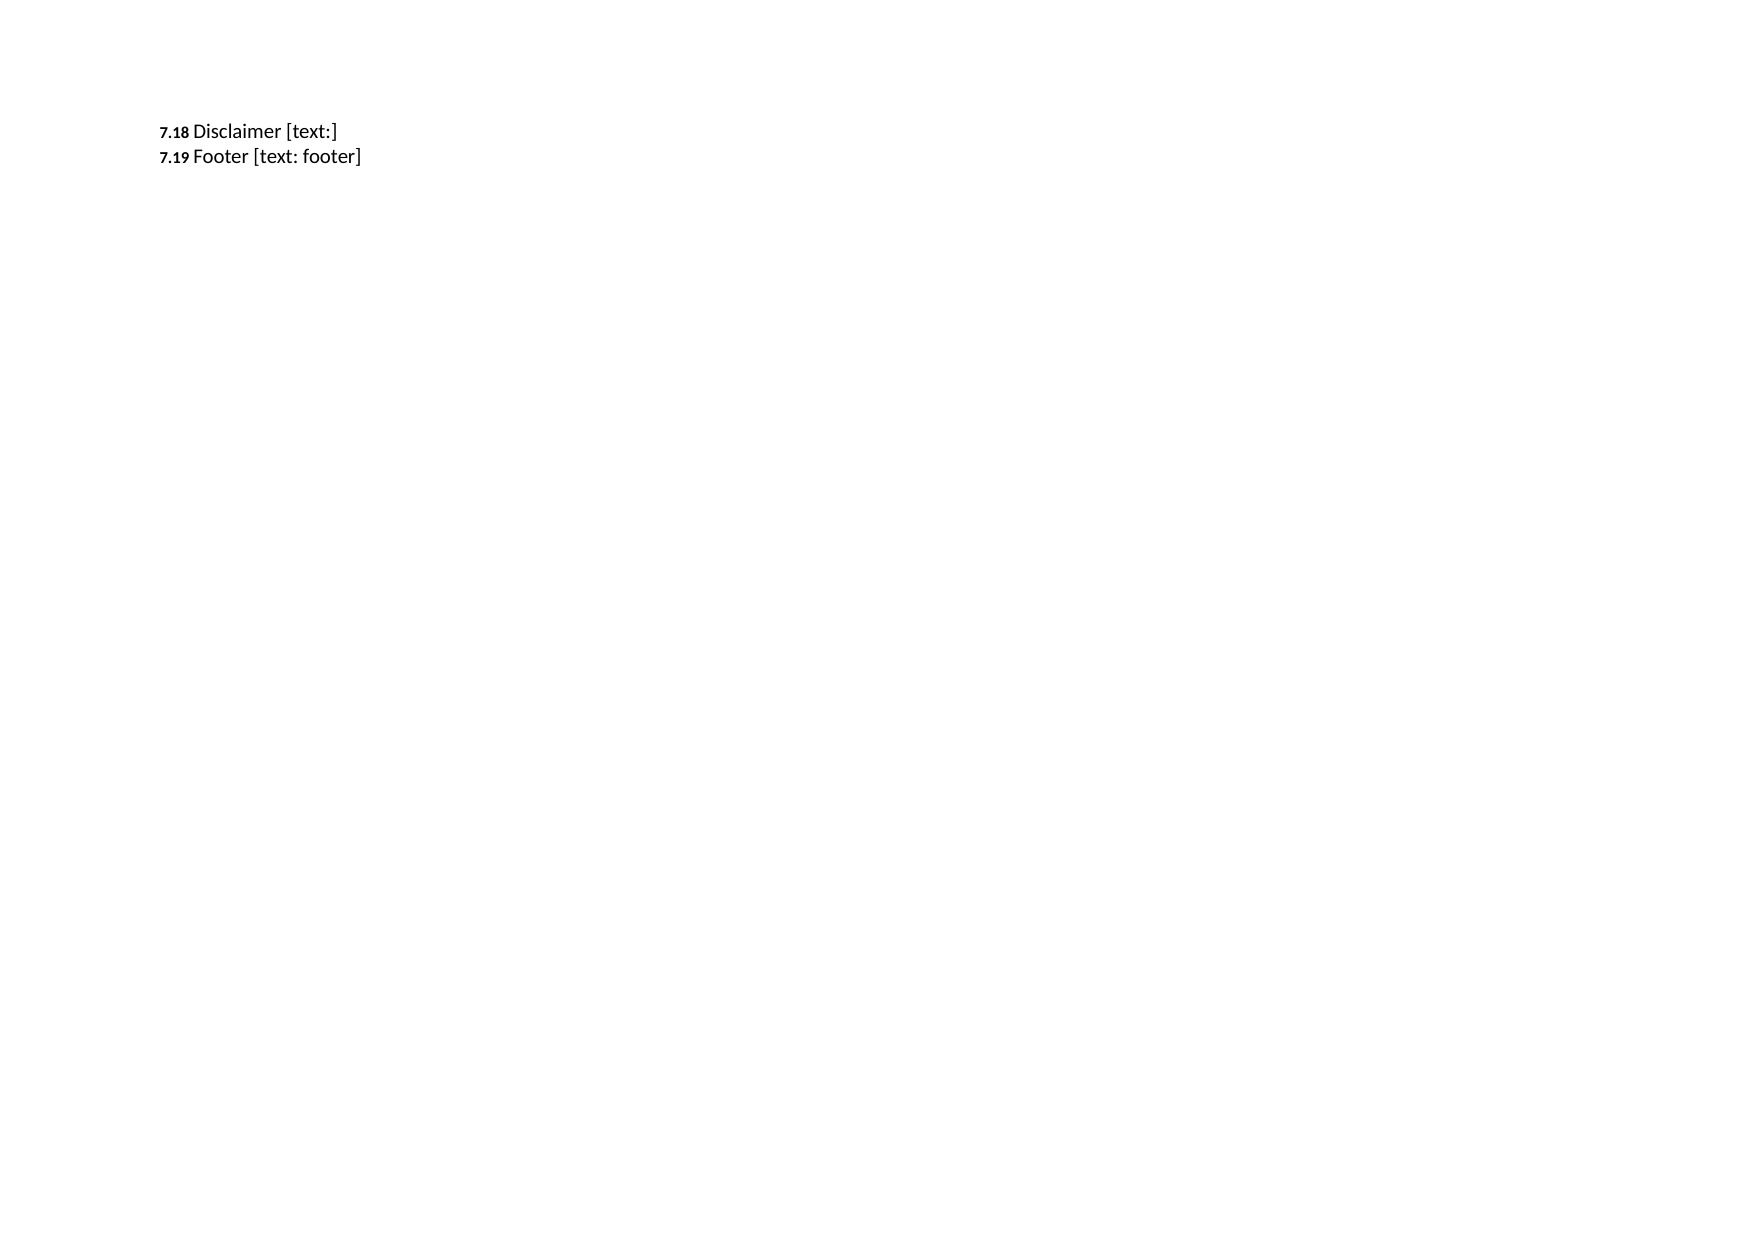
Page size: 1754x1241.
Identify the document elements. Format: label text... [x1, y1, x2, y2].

list Disclaimer [text:] [156, 118, 1636, 143]
list Footer [text: footer] [156, 143, 1636, 169]
